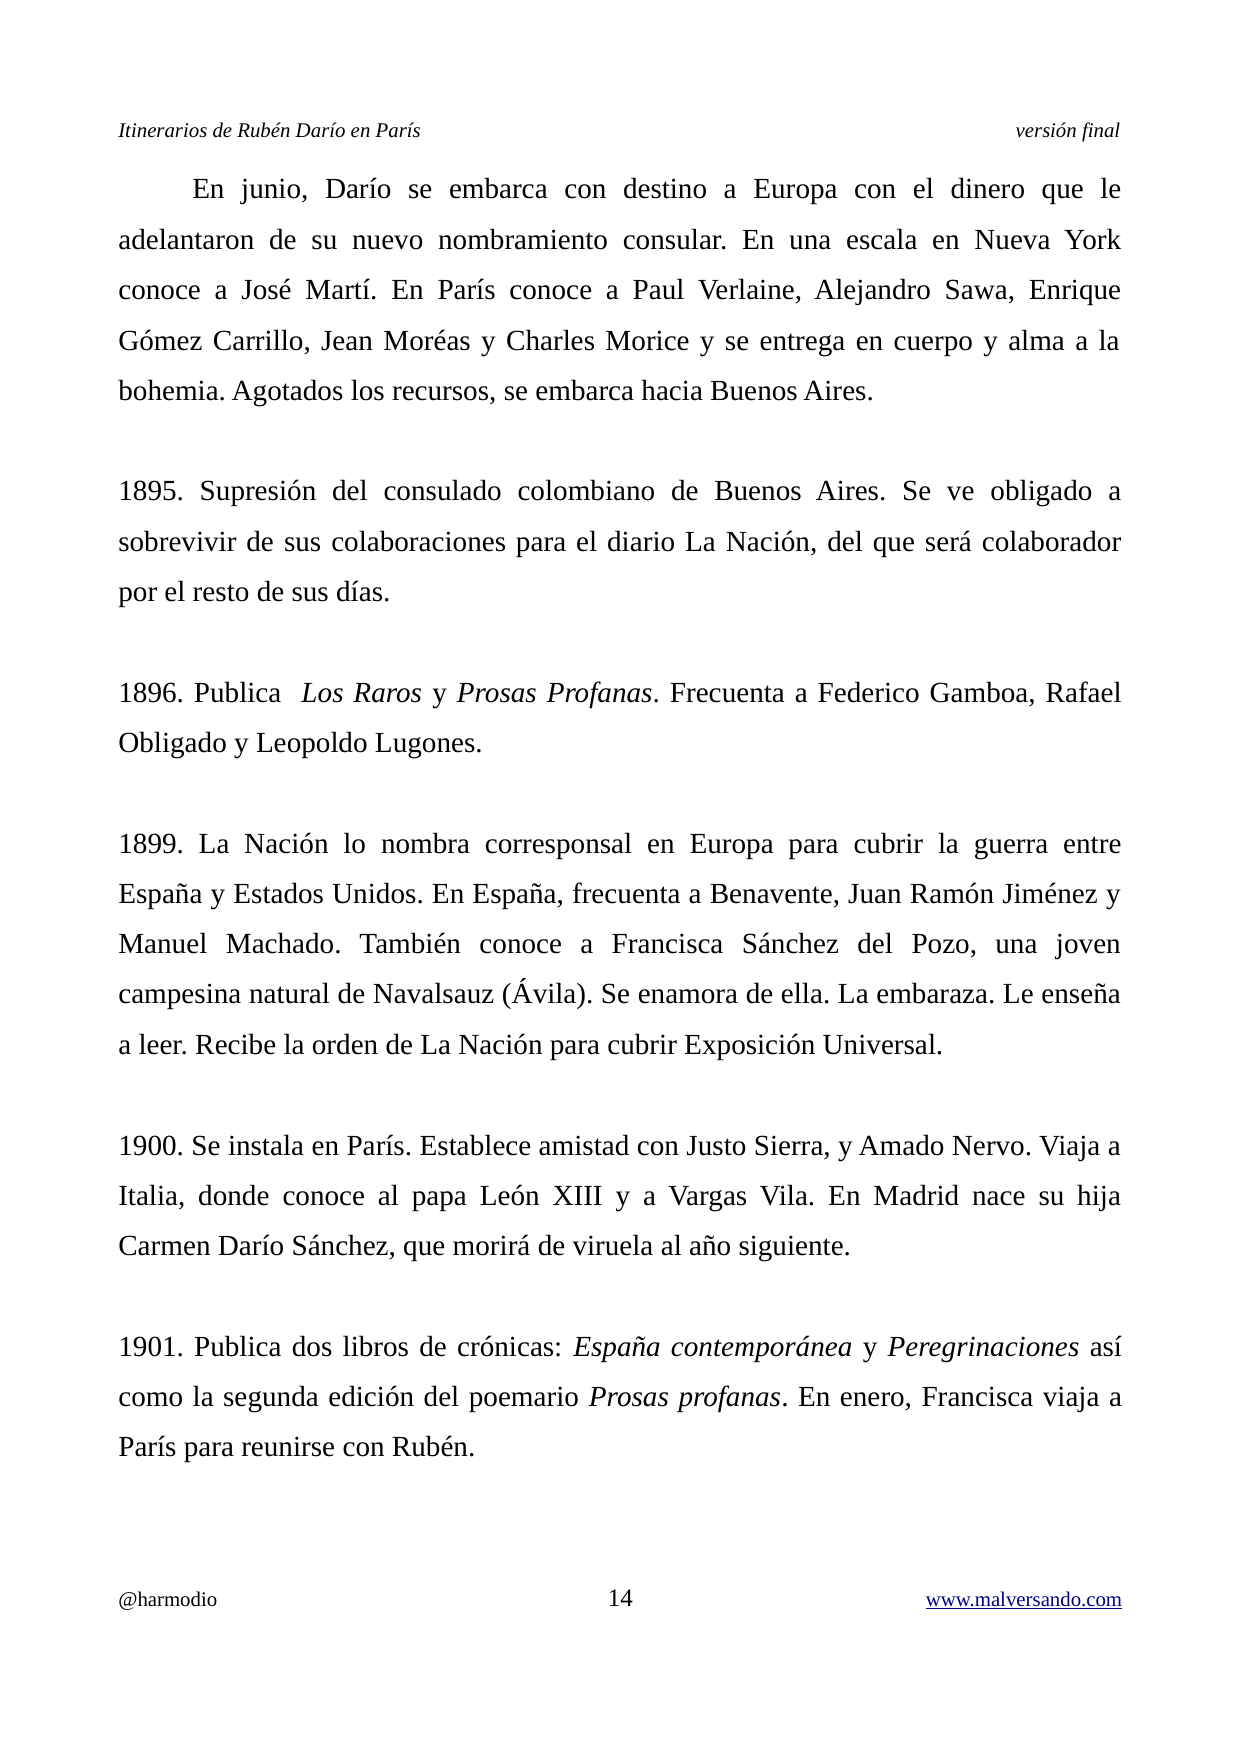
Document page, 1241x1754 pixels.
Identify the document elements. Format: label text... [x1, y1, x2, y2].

text 1896. Publica Los Raros y Prosas Profanas. Frecuenta a Federico Gamboa, Rafael Obligado y Leopoldo Lugones. [118, 675, 1122, 759]
text En junio, Darío se embarca con destino a Europa con el dinero que le adelantaron de su nuevo nombramiento consular. En una escala en Nueva York conoce a José Martí. En París conoce a Paul Verlaine, Alejandro Sawa, Enrique Gómez Carrillo, Jean Moréas y Charles Morice y se entrega en cuerpo y alma a la bohemia. Agotados los recursos, se embarca hacia Buenos Aires. [118, 172, 1122, 406]
text 1899. La Nación lo nombra corresponsal en Europa para cubrir la guerra entre España y Estados Unidos. En España, frecuenta a Benavente, Juan Ramón Jiménez y Manuel Machado. También conoce a Francisca Sánchez del Pozo, una joven campesina natural de Navalsauz (Ávila). Se enamora de ella. La embaraza. Le enseña a leer. Recibe la orden de La Nación para cubrir Exposición Universal. [118, 826, 1122, 1061]
text 1895. Supresión del consulado colombiano de Buenos Aires. Se ve obligado a sobrevivir de sus colaboraciones para el diario La Nación, del que será colaborador por el resto de sus días. [118, 473, 1122, 608]
text 1900. Se instala en París. Establece amistad con Justo Sierra, y Amado Nervo. Viaja a Italia, donde conoce al papa León XIII y a Vargas Vila. En Madrid nace su hija Carmen Darío Sánchez, que morirá de viruela al año siguiente. [118, 1128, 1122, 1262]
text 1901. Publica dos libros de crónicas: España contemporánea y Peregrinaciones así como la segunda edición del poemario Prosas profanas. En enero, Francisca viaja a París para reunirse con Rubén. [118, 1329, 1122, 1463]
